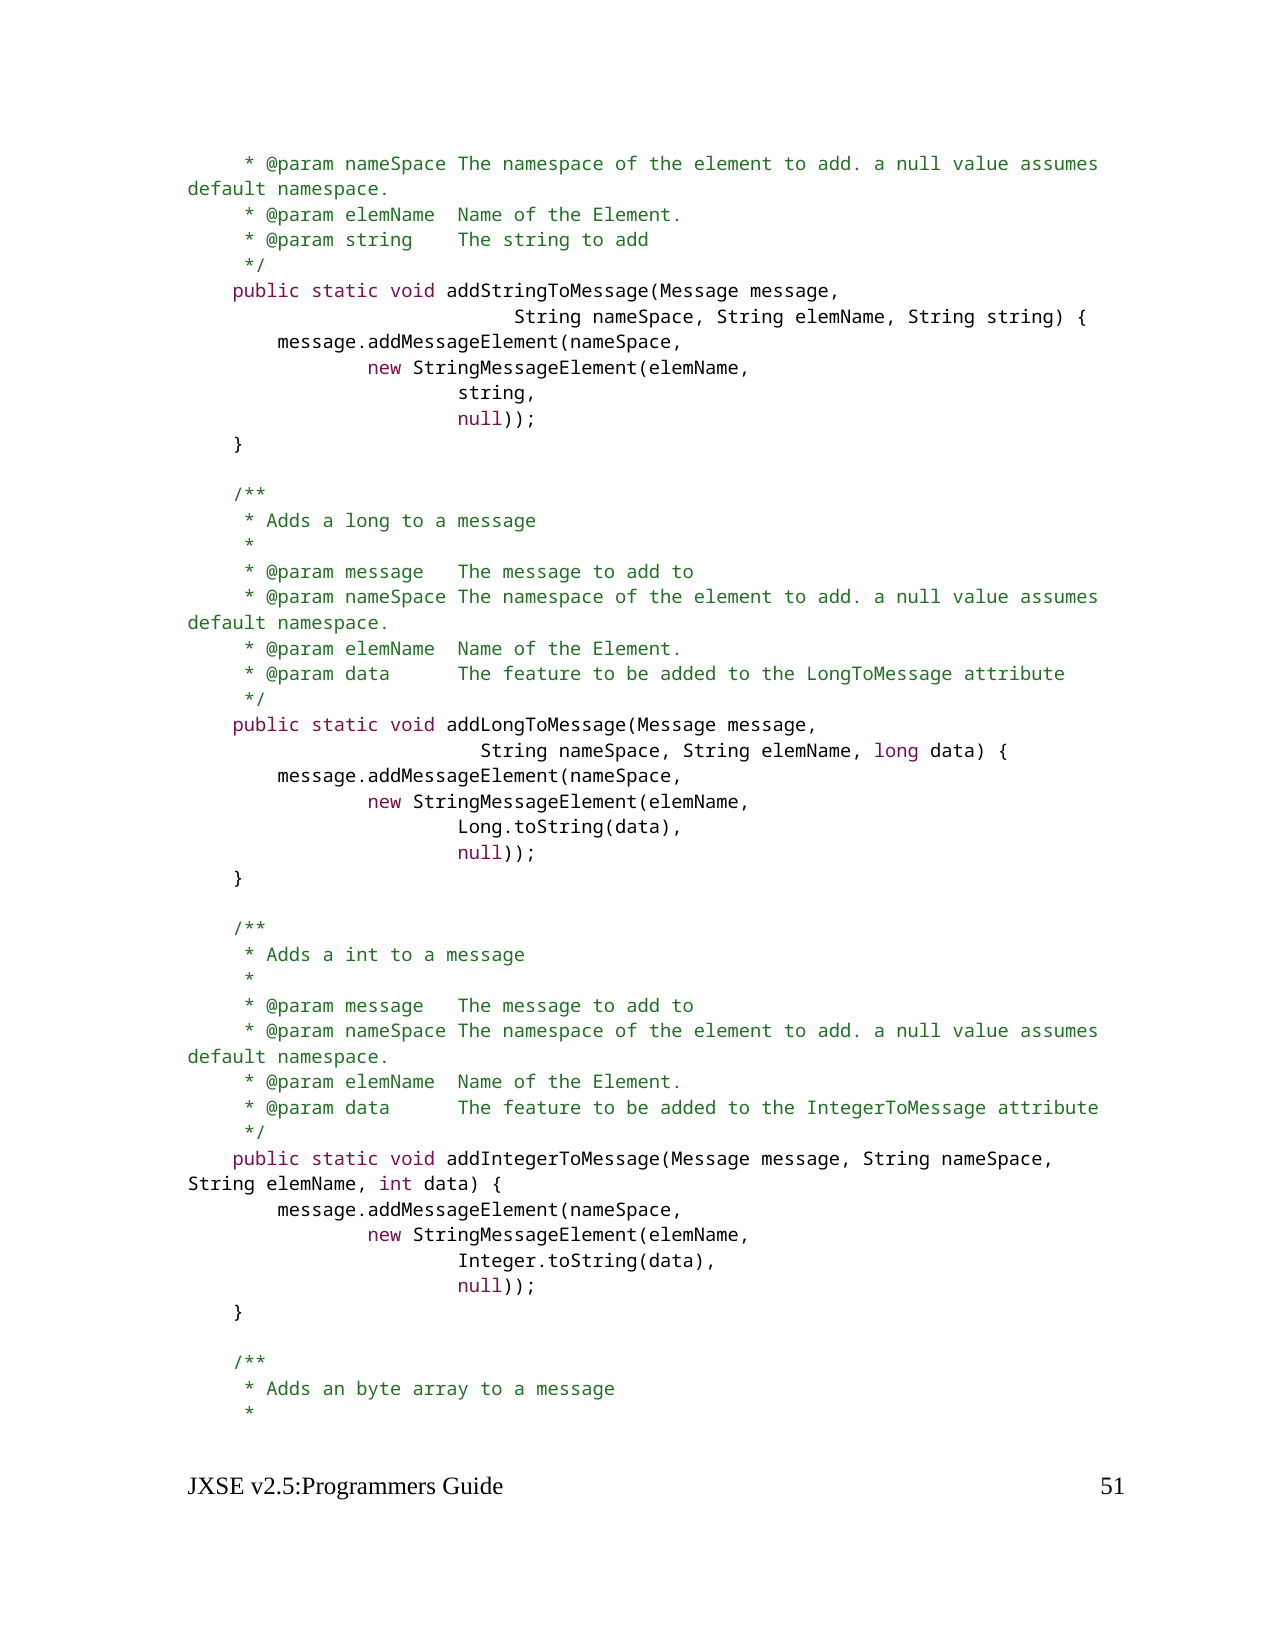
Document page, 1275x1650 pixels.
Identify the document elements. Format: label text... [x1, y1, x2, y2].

text * @param data The feature to be added to the IntegerToMessage attribute [187, 1094, 1125, 1120]
text public static void addIntegerToMessage(Message message, String nameSpace, String elemName, int data) { [187, 1145, 1125, 1196]
text * @param message The message to add to [187, 992, 1125, 1018]
text * @param nameSpace The namespace of the element to add. a null value assumes default namespace. [187, 150, 1125, 201]
text * @param elemName Name of the Element. [187, 1069, 1125, 1094]
text * [187, 1401, 1125, 1426]
text message.addMessageElement(nameSpace, [187, 1196, 1125, 1222]
text * @param elemName Name of the Element. [187, 635, 1125, 660]
text null)); [187, 839, 1125, 864]
text /** [187, 916, 1125, 941]
text /** [187, 482, 1125, 507]
text * @param nameSpace The namespace of the element to add. a null value assumes default namespace. [187, 1018, 1125, 1069]
text * @param string The string to add [187, 227, 1125, 252]
text message.addMessageElement(nameSpace, [187, 762, 1125, 788]
text * Adds an byte array to a message [187, 1375, 1125, 1401]
text message.addMessageElement(nameSpace, [187, 329, 1125, 354]
text * @param elemName Name of the Element. [187, 201, 1125, 227]
text string, [187, 380, 1125, 405]
text * [187, 533, 1125, 558]
text Long.toString(data), [187, 813, 1125, 839]
text * @param data The feature to be added to the LongToMessage attribute [187, 660, 1125, 686]
text */ [187, 252, 1125, 278]
text String nameSpace, String elemName, String string) { [187, 303, 1125, 329]
text * @param nameSpace The namespace of the element to add. a null value assumes default namespace. [187, 584, 1125, 635]
text new StringMessageElement(elemName, [187, 354, 1125, 380]
text } [187, 864, 1125, 890]
text * Adds a long to a message [187, 507, 1125, 533]
text } [187, 1298, 1125, 1324]
text null)); [187, 405, 1125, 431]
text new StringMessageElement(elemName, [187, 788, 1125, 813]
text } [187, 431, 1125, 456]
text * Adds a int to a message [187, 941, 1125, 967]
text null)); [187, 1273, 1125, 1298]
text String nameSpace, String elemName, long data) { [187, 737, 1125, 762]
text */ [187, 1120, 1125, 1145]
text public static void addStringToMessage(Message message, [187, 278, 1125, 303]
text * @param message The message to add to [187, 558, 1125, 584]
text /** [187, 1349, 1125, 1375]
text Integer.toString(data), [187, 1247, 1125, 1273]
text * [187, 967, 1125, 992]
text public static void addLongToMessage(Message message, [187, 711, 1125, 737]
text */ [187, 686, 1125, 711]
text new StringMessageElement(elemName, [187, 1222, 1125, 1247]
